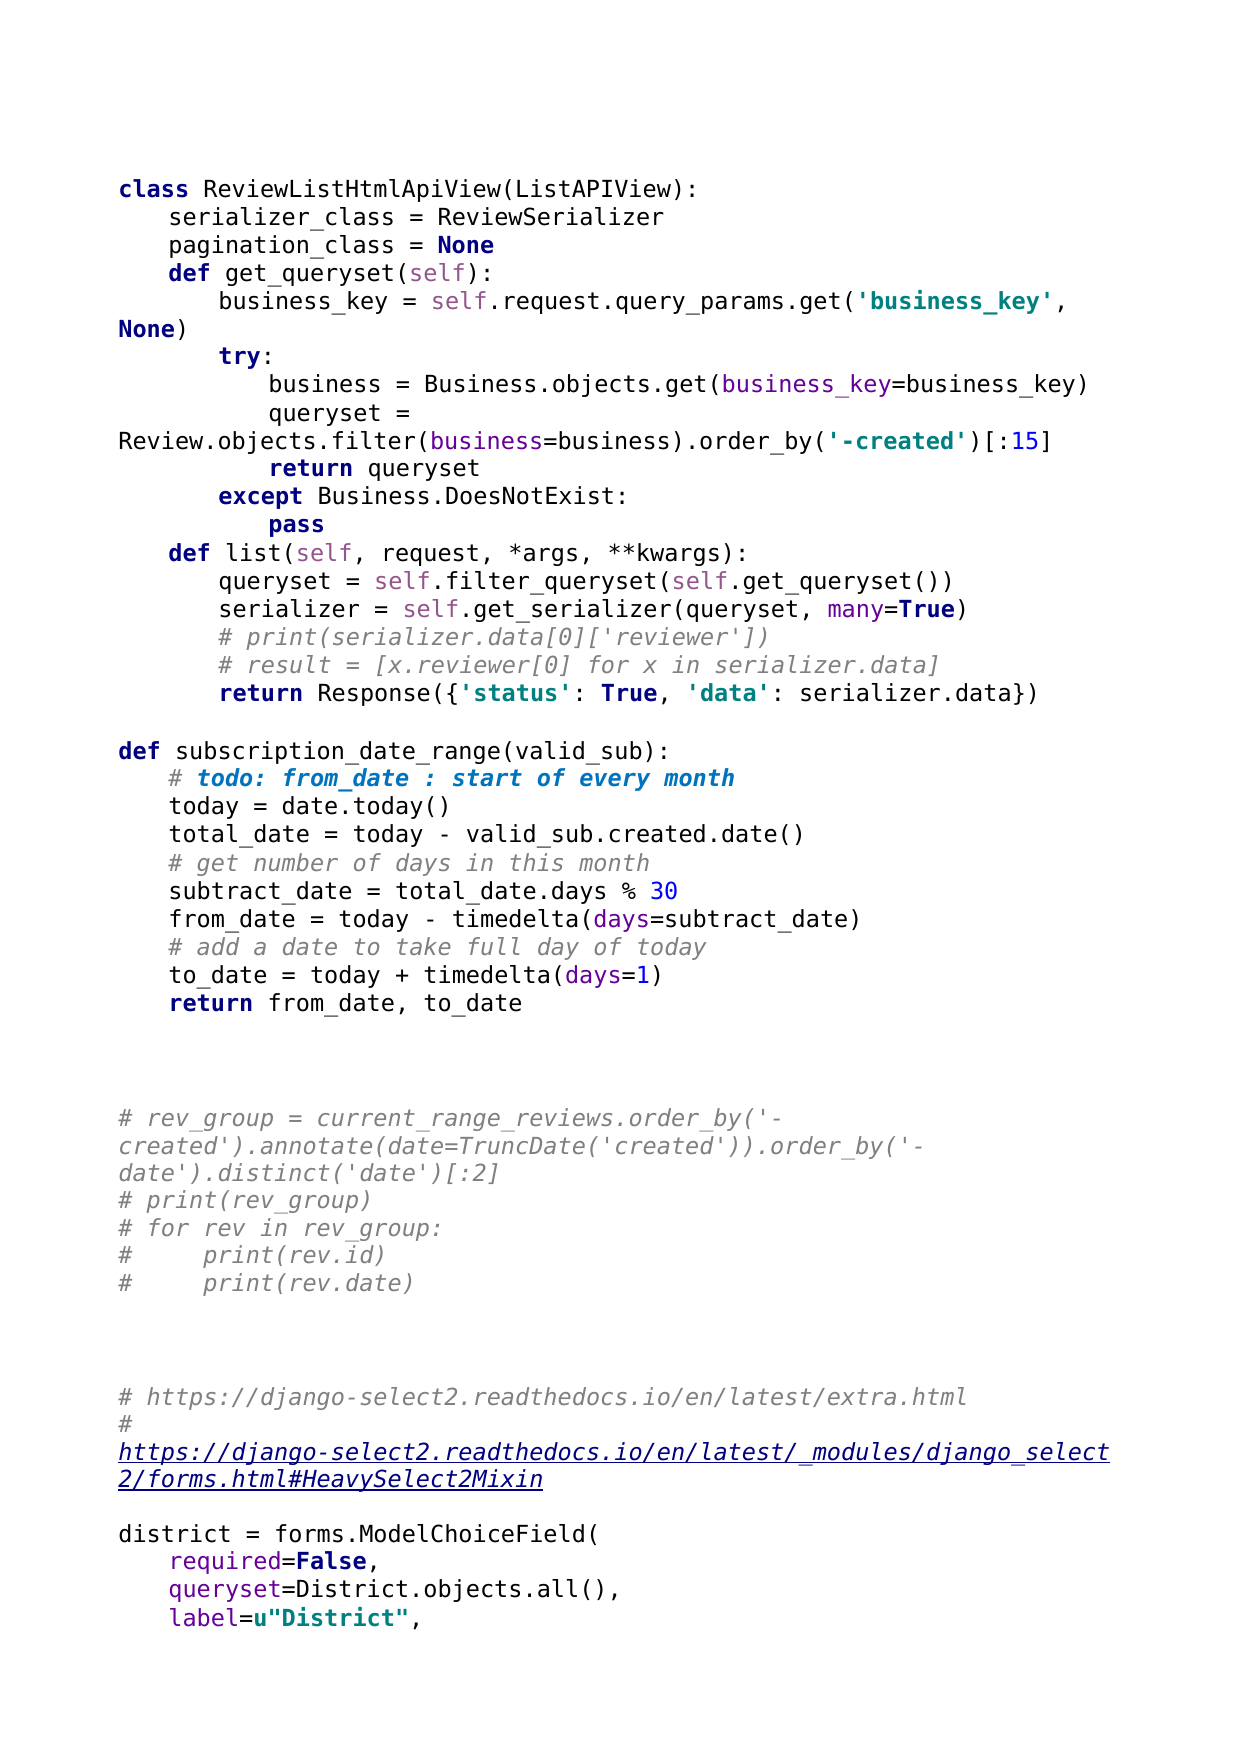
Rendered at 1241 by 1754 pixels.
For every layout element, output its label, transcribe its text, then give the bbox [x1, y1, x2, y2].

text serializer_class = ReviewSerializer [118, 203, 1122, 231]
text # rev_group = current_range_reviews.order_by('-created').annotate(date=TruncDate('created')).order_by('-date').distinct('date')[:2] [118, 1105, 1122, 1187]
text # print(serializer.data[0]['reviewer']) [118, 623, 1122, 652]
text label=u"District", [118, 1604, 1122, 1632]
text business_key = self.request.query_params.get('business_key', None) [118, 287, 1122, 343]
text # get number of days in this month [118, 849, 1122, 877]
text # https://django-select2.readthedocs.io/en/latest/_modules/django_select2/forms.html#HeavySelect2Mixin [118, 1411, 1122, 1493]
text # https://django-select2.readthedocs.io/en/latest/extra.html [118, 1383, 1122, 1411]
text required=False, [118, 1548, 1122, 1576]
text def subscription_date_range(valid_sub): [118, 737, 1122, 765]
text return queryset [118, 455, 1122, 483]
text def list(self, request, *args, **kwargs): [118, 539, 1122, 567]
text # todo: from_date : start of every month [118, 765, 1122, 793]
text # for rev in rev_group: [118, 1214, 1122, 1242]
text today = date.today() [118, 793, 1122, 821]
text pagination_class = None [118, 231, 1122, 259]
text # print(rev.date) [118, 1269, 1122, 1297]
text return Response({'status': True, 'data': serializer.data}) [118, 680, 1122, 708]
text # add a date to take full day of today [118, 933, 1122, 962]
text # print(rev_group) [118, 1187, 1122, 1214]
text subtract_date = total_date.days % 30 [118, 877, 1122, 905]
text from_date = today - timedelta(days=subtract_date) [118, 905, 1122, 933]
text serializer = self.get_serializer(queryset, many=True) [118, 595, 1122, 623]
text to_date = today + timedelta(days=1) [118, 962, 1122, 990]
text district = forms.ModelChoiceField( [118, 1521, 1122, 1548]
text # result = [x.reviewer[0] for x in serializer.data] [118, 652, 1122, 680]
text try: [118, 343, 1122, 371]
text pass [118, 511, 1122, 539]
text class ReviewListHtmlApiView(ListAPIView): [118, 176, 1122, 203]
text def get_queryset(self): [118, 259, 1122, 287]
text total_date = today - valid_sub.created.date() [118, 821, 1122, 849]
text except Business.DoesNotExist: [118, 483, 1122, 511]
text queryset = self.filter_queryset(self.get_queryset()) [118, 567, 1122, 595]
text return from_date, to_date [118, 990, 1122, 1018]
text queryset=District.objects.all(), [118, 1576, 1122, 1604]
text business = Business.objects.get(business_key=business_key) [118, 371, 1122, 399]
text # print(rev.id) [118, 1242, 1122, 1269]
text queryset = Review.objects.filter(business=business).order_by('-created')[:15] [118, 399, 1122, 455]
